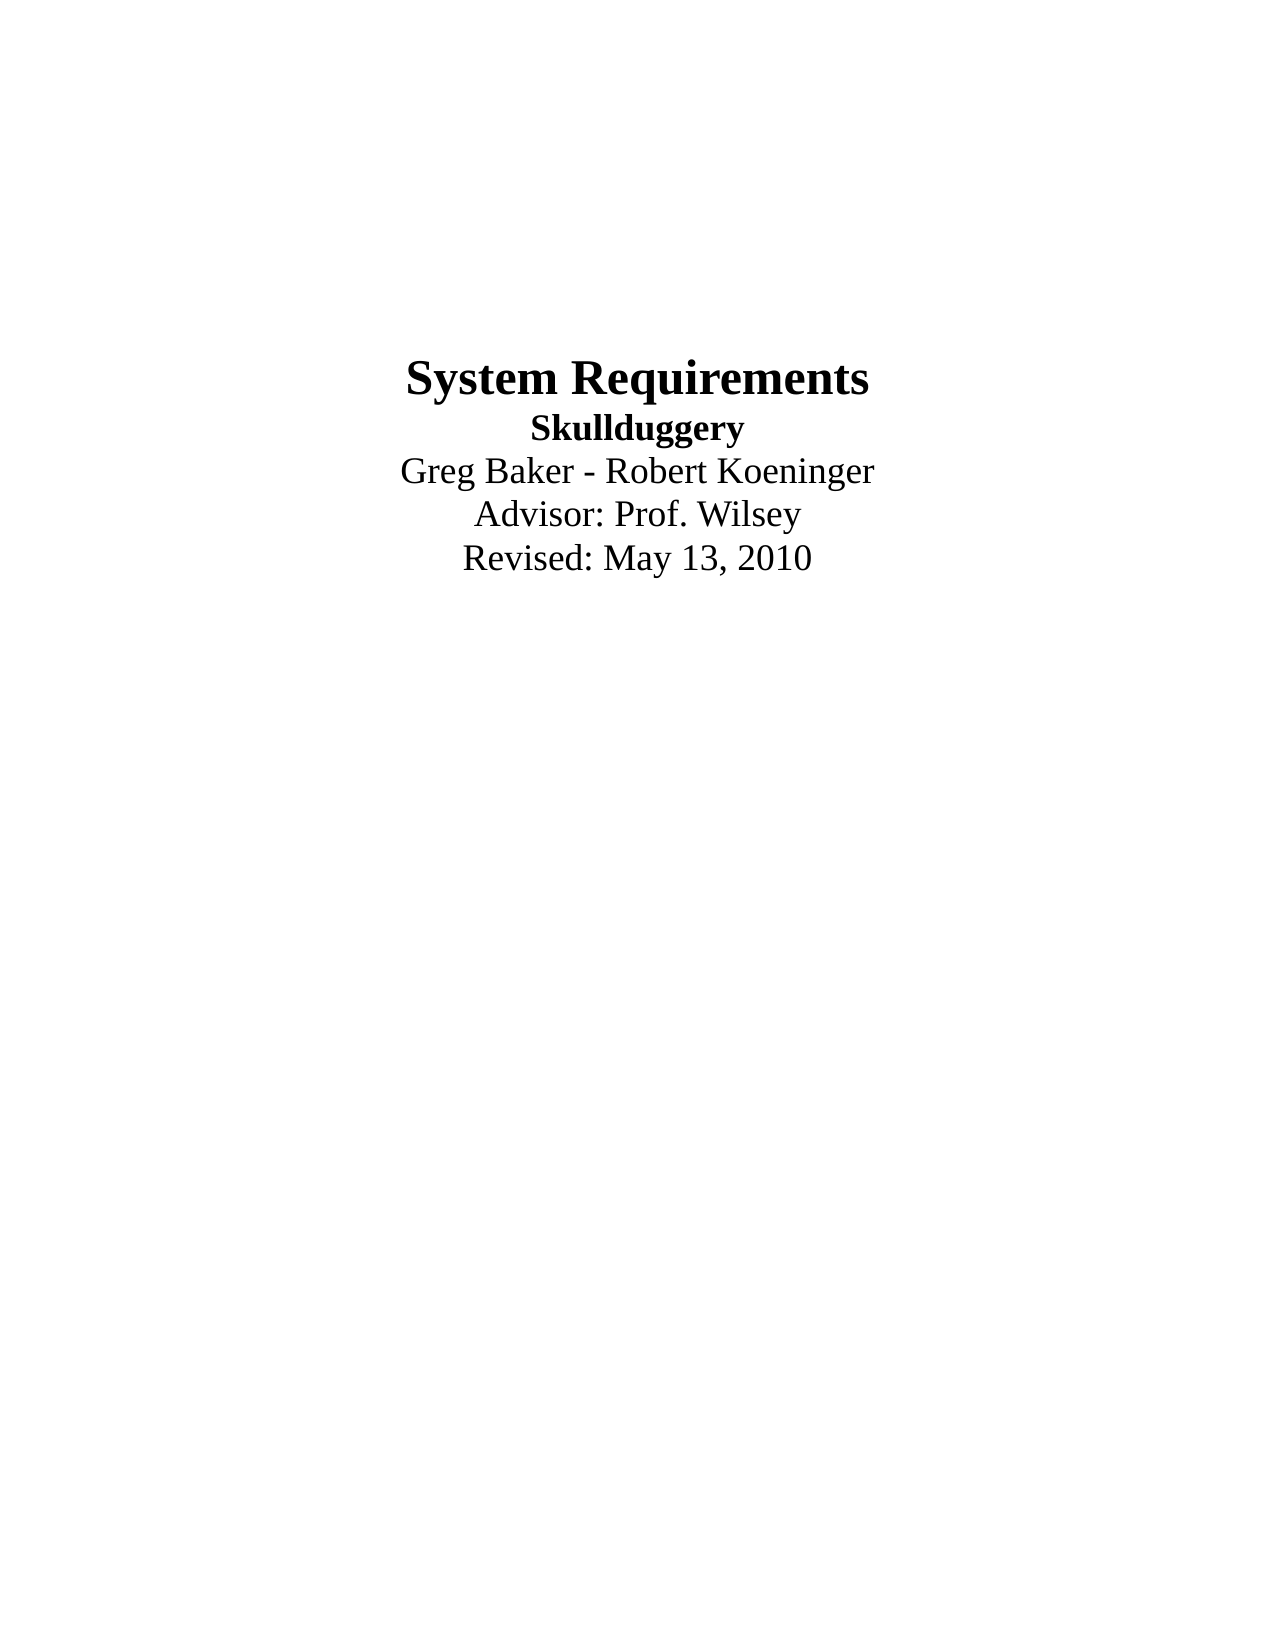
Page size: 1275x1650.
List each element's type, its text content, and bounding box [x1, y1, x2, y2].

text Revised: May 13, 2010 [118, 535, 1157, 578]
text System Requirements [118, 348, 1157, 406]
text Skullduggery [118, 406, 1157, 449]
text Advisor: Prof. Wilsey [118, 492, 1157, 535]
text Greg Baker - Robert Koeninger [118, 449, 1157, 492]
